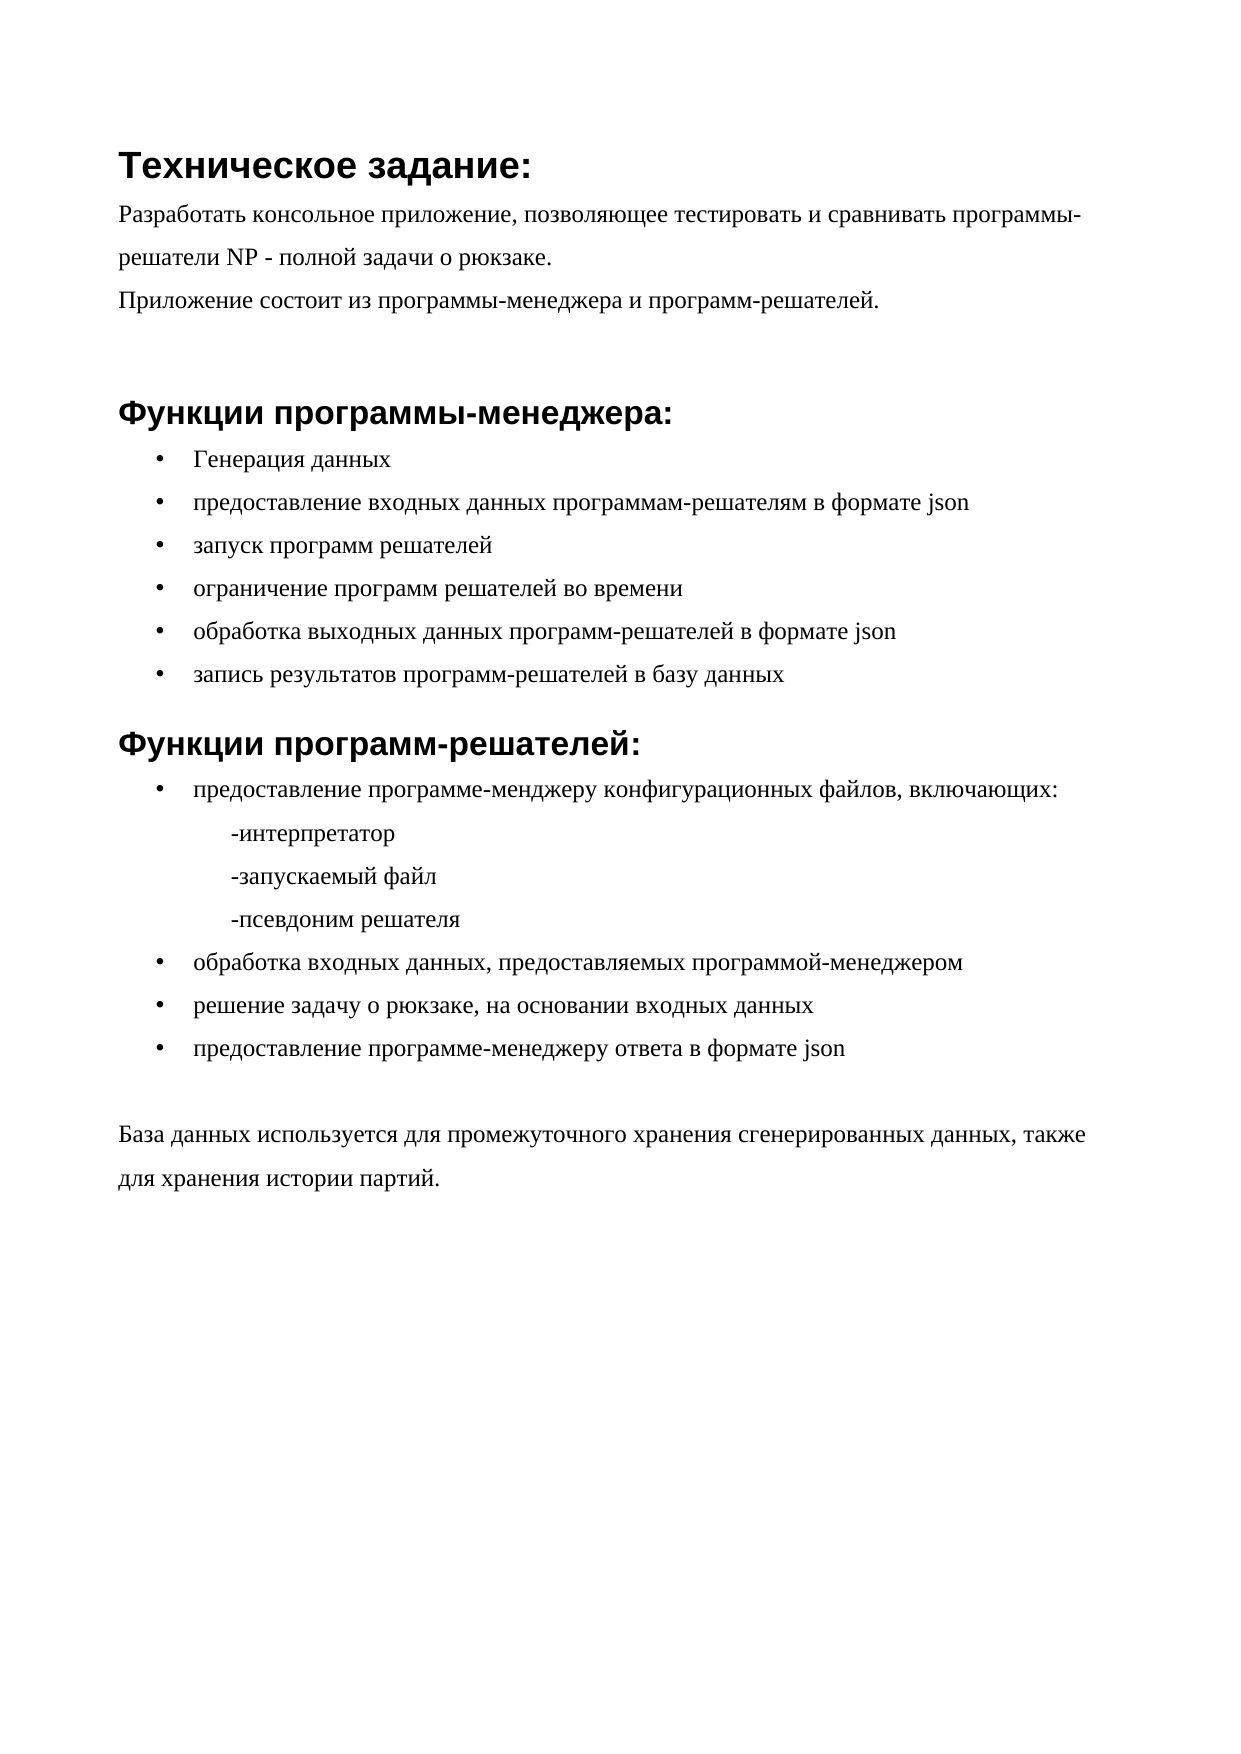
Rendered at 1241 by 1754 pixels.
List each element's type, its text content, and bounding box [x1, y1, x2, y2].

subtitle Техническое задание: [118, 143, 1122, 187]
list запись результатов программ-решателей в базу данных [156, 659, 1122, 688]
list предоставление входных данных программам-решателям в формате json [156, 487, 1122, 516]
list ограничение программ решателей во времени [156, 573, 1122, 602]
list -запускаемый файл [193, 861, 1122, 889]
text Приложение состоит из программы-менеджера и программ-решателей. [118, 286, 1122, 314]
text База данных используется для промежуточного хранения сгенерированных данных, также для хранения истории партий. [118, 1119, 1122, 1191]
list предоставление программе-менджеру конфигурационных файлов, включающих: [156, 774, 1122, 803]
list -псевдоним решателя [193, 904, 1122, 933]
subtitle Функции программ-решателей: [118, 723, 1122, 762]
subtitle Функции программы-менеджера: [118, 393, 1122, 431]
list Генерация данных [156, 444, 1122, 472]
list запуск программ решателей [156, 530, 1122, 559]
list обработка выходных данных программ-решателей в формате json [156, 616, 1122, 645]
list обработка входных данных, предоставляемых программой-менеджером [156, 947, 1122, 976]
text Разработать консольное приложение, позволяющее тестировать и сравнивать программы-решатели NP - полной задачи о рюкзаке. [118, 199, 1122, 271]
list решение задачу о рюкзаке, на основании входных данных [156, 990, 1122, 1019]
list -интерпретатор [193, 818, 1122, 846]
list предоставление программе-менеджеру ответа в формате json [156, 1033, 1122, 1062]
